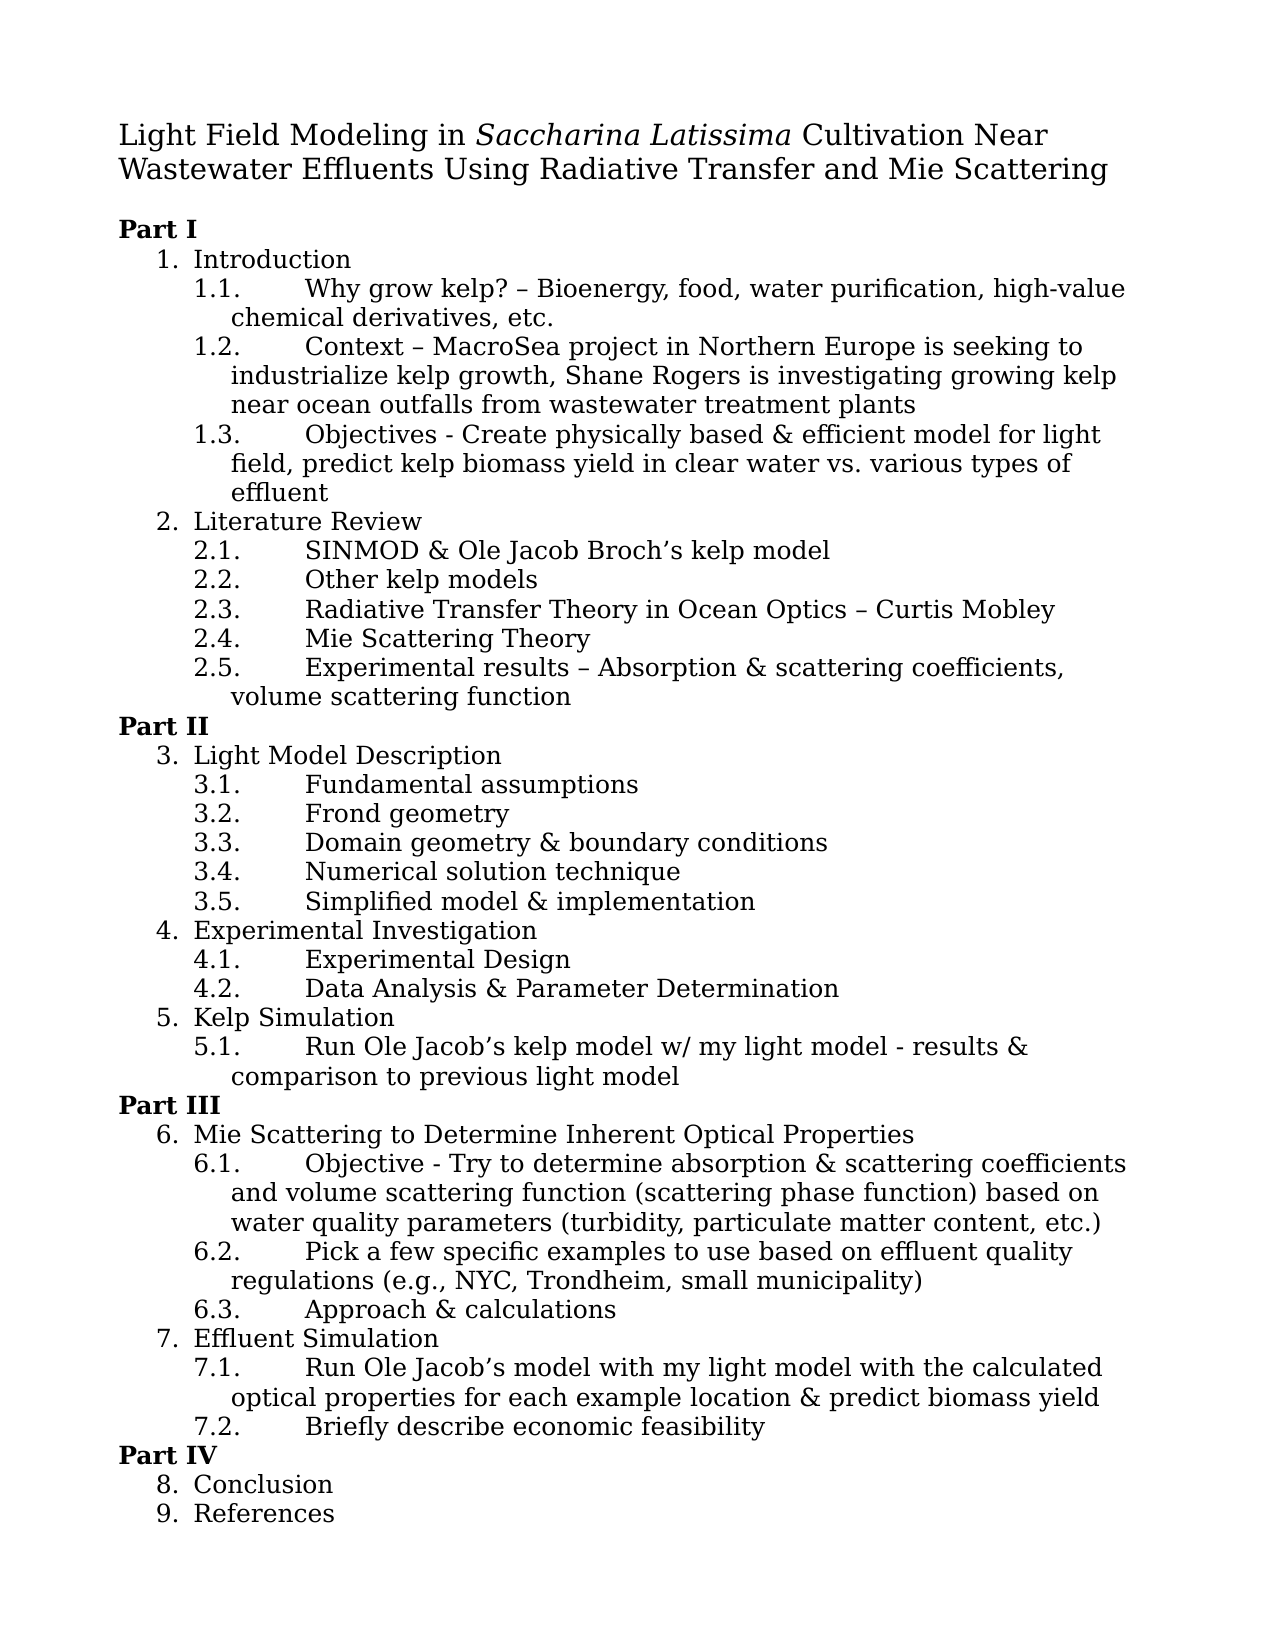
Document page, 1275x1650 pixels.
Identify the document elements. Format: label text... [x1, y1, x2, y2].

text Light Field Modeling in Saccharina Latissima Cultivation Near Wastewater Effluents Using Radiative Transfer and Mie Scattering [118, 118, 1157, 186]
list References [156, 1499, 1157, 1529]
list Simplified model & implementation [193, 887, 1157, 916]
list Other kelp models [193, 566, 1157, 595]
list Approach & calculations [193, 1295, 1157, 1324]
list Radiative Transfer Theory in Ocean Optics – Curtis Mobley [193, 595, 1157, 624]
list Domain geometry & boundary conditions [193, 828, 1157, 857]
list Mie Scattering Theory [193, 624, 1157, 653]
list Fundamental assumptions [193, 770, 1157, 799]
list Experimental Design [193, 945, 1157, 974]
list Mie Scattering to Determine Inherent Optical Properties [156, 1120, 1157, 1149]
list Experimental Investigation [156, 916, 1157, 945]
list Frond geometry [193, 799, 1157, 828]
text Part IV [118, 1441, 1157, 1470]
list Data Analysis & Parameter Determination [193, 974, 1157, 1003]
list Introduction [156, 245, 1157, 274]
text Part I [118, 215, 1157, 245]
list Experimental results – Absorption & scattering coefficients, volume scattering function [193, 653, 1157, 711]
list Briefly describe economic feasibility [193, 1412, 1157, 1441]
list Effluent Simulation [156, 1324, 1157, 1353]
list Run Ole Jacob’s model with my light model with the calculated optical properties for each example location & predict biomass yield [193, 1353, 1157, 1412]
list Conclusion [156, 1470, 1157, 1499]
list Context – MacroSea project in Northern Europe is seeking to industrialize kelp growth, Shane Rogers is investigating growing kelp near ocean outfalls from wastewater treatment plants [193, 332, 1157, 420]
list Kelp Simulation [156, 1003, 1157, 1032]
list SINMOD & Ole Jacob Broch’s kelp model [193, 536, 1157, 566]
list Run Ole Jacob’s kelp model w/ my light model - results & comparison to previous light model [193, 1032, 1157, 1091]
list Why grow kelp? – Bioenergy, food, water purification, high-value chemical derivatives, etc. [193, 274, 1157, 332]
list Numerical solution technique [193, 857, 1157, 887]
list Literature Review [156, 507, 1157, 536]
list Objective - Try to determine absorption & scattering coefficients and volume scattering function (scattering phase function) based on water quality parameters (turbidity, particulate matter content, etc.) [193, 1149, 1157, 1237]
text Part III [118, 1091, 1157, 1120]
list Light Model Description [156, 741, 1157, 770]
text Part II [118, 711, 1157, 741]
list Pick a few specific examples to use based on effluent quality regulations (e.g., NYC, Trondheim, small municipality) [193, 1237, 1157, 1295]
list Objectives - Create physically based & efficient model for light field, predict kelp biomass yield in clear water vs. various types of effluent [193, 420, 1157, 507]
